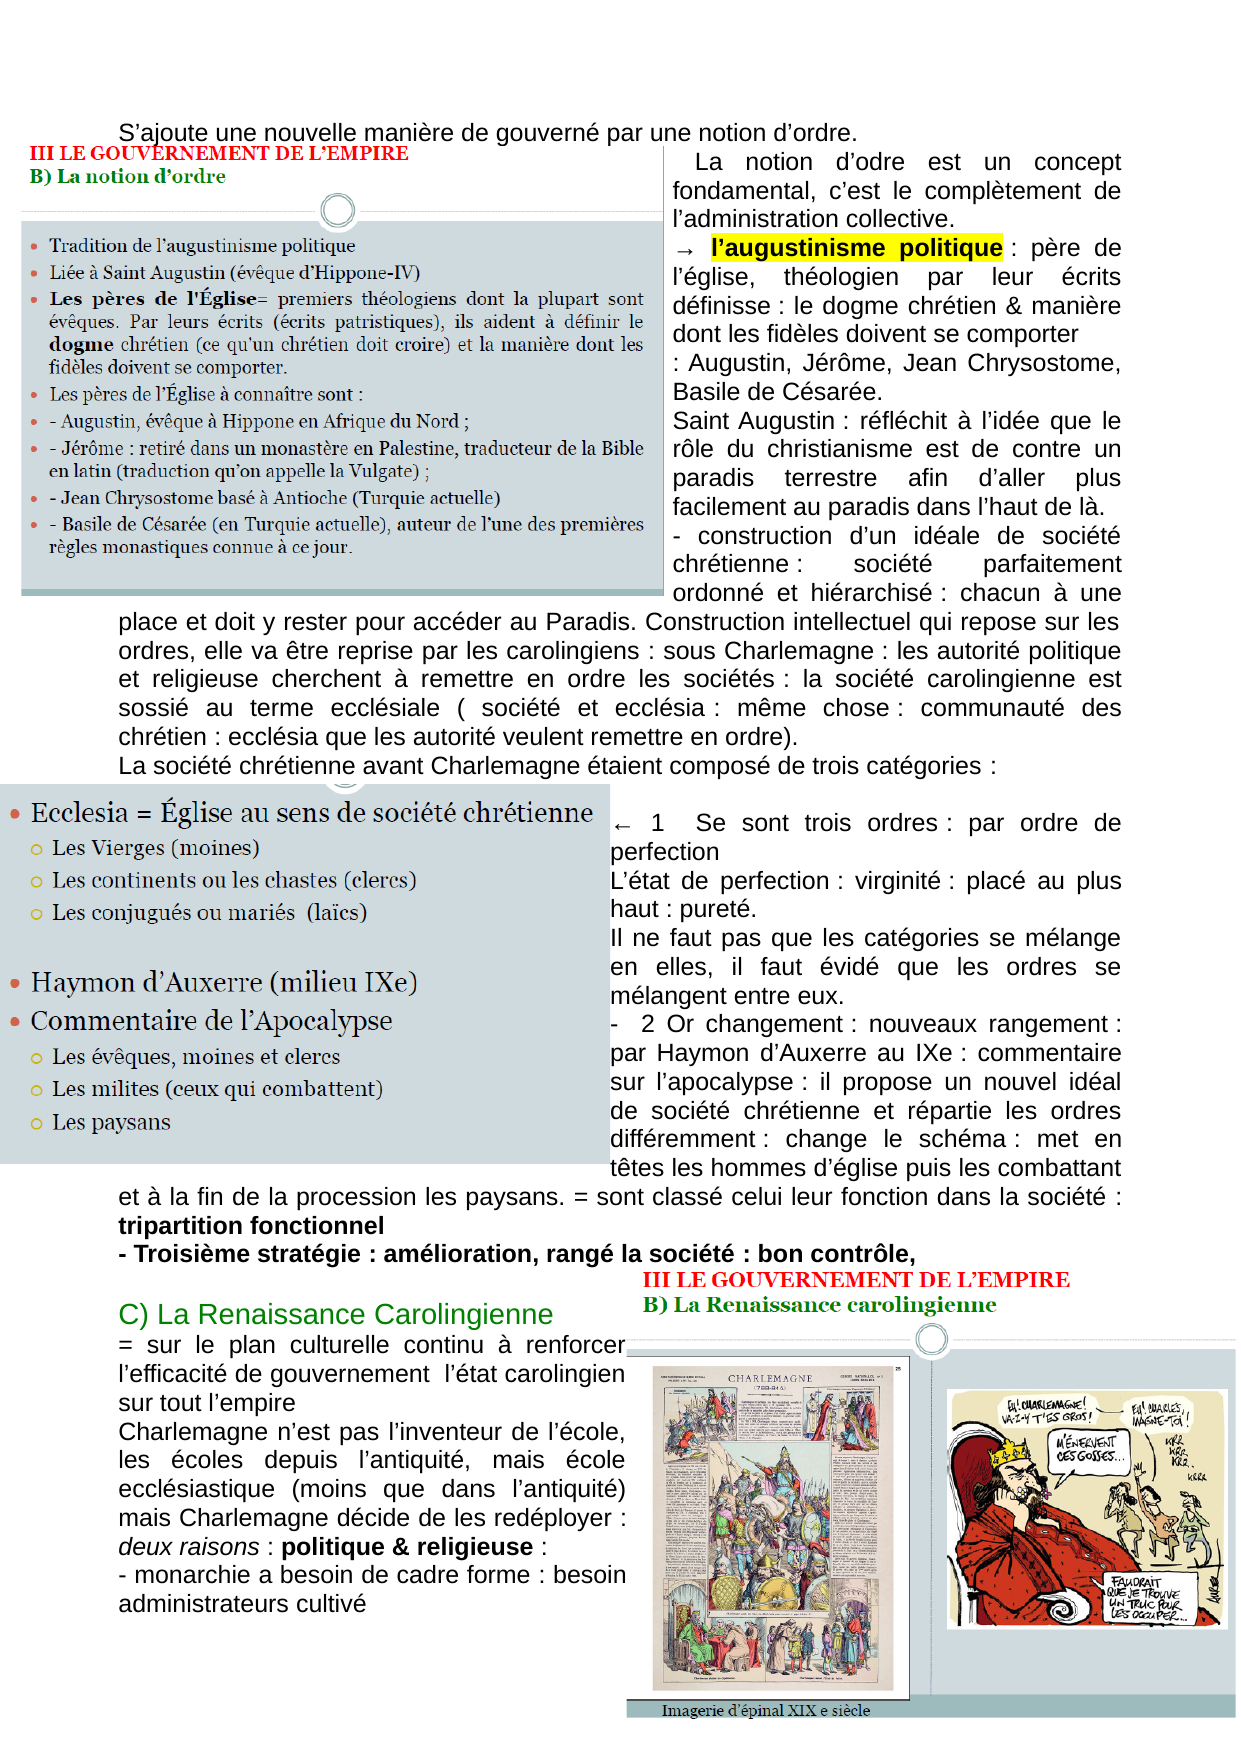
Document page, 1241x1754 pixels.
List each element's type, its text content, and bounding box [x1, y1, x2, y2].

picture [626, 1272, 1236, 1721]
text L’état de perfection : virginité : placé au plus haut : pureté. [611, 866, 1122, 923]
picture [0, 784, 611, 1164]
text ← 1 Se sont trois ordres : par ordre de perfection [611, 808, 1122, 866]
text → l’augustinisme politique : père de l’église, théologien par leur écrits définisse : le dogme chrétien & manière dont les fidèles doivent se comporter [673, 233, 1122, 348]
text - construction d’un idéale de société chrétienne : société parfaitement ordonné et hiérarchisé : chacun à une place et doit y rester pour accéder au Paradis. Construction intellectuel qui repose sur les ordres, elle va être reprise par les carolingiens : sous Charlemagne : les autorité politique et religieuse cherchent à remettre en ordre les sociétés : la société carolingienne est sossié au terme ecclésiale ( société et ecclésia : même chose : communauté des chrétien : ecclésia que les autorité veulent remettre en ordre). [118, 521, 1122, 751]
text C) La Renaissance Carolingienne [118, 1297, 626, 1330]
text Charlemagne n’est pas l’inventeur de l’école, les écoles depuis l’antiquité, mais école ecclésiastique (moins que dans l’antiquité) mais Charlemagne décide de les redéployer : deux raisons : politique & religieuse : [118, 1417, 626, 1560]
text Il ne faut pas que les catégories se mélange en elles, il faut évidé que les ordres se mélangent entre eux. [611, 923, 1122, 1009]
text La notion d’odre est un concept fondamental, c’est le complètement de l’administration collective. [673, 147, 1122, 233]
text = sur le plan culturelle continu à renforcer l’efficacité de gouvernement l’état carolingien sur tout l’empire [118, 1330, 626, 1417]
text - 2 Or changement : nouveaux rangement : par Haymon d’Auxerre au IXe : commentaire sur l’apocalypse : il propose un nouvel idéal de société chrétienne et répartie les ordres différemment : change le schéma : met en têtes les hommes d’église puis les combattant et à la fin de la procession les paysans. = sont classé celui leur fonction dans la société : tripartition fonctionnel [118, 1009, 1122, 1239]
text La société chrétienne avant Charlemagne étaient composé de trois catégories : [118, 751, 1122, 779]
text Saint Augustin : réfléchit à l’idée que le rôle du christianisme est de contre un paradis terrestre afin d’aller plus facilement au paradis dans l’haut de là. [673, 406, 1122, 521]
text S’ajoute une nouvelle manière de gouverné par une notion d’ordre. [118, 118, 1122, 147]
text - monarchie a besoin de cadre forme : besoin administrateurs cultivé [118, 1560, 626, 1618]
picture [21, 146, 673, 596]
text - Troisième stratégie : amélioration, rangé la société : bon contrôle, [118, 1239, 1122, 1268]
text : Augustin, Jérôme, Jean Chrysostome, Basile de Césarée. [673, 348, 1122, 406]
